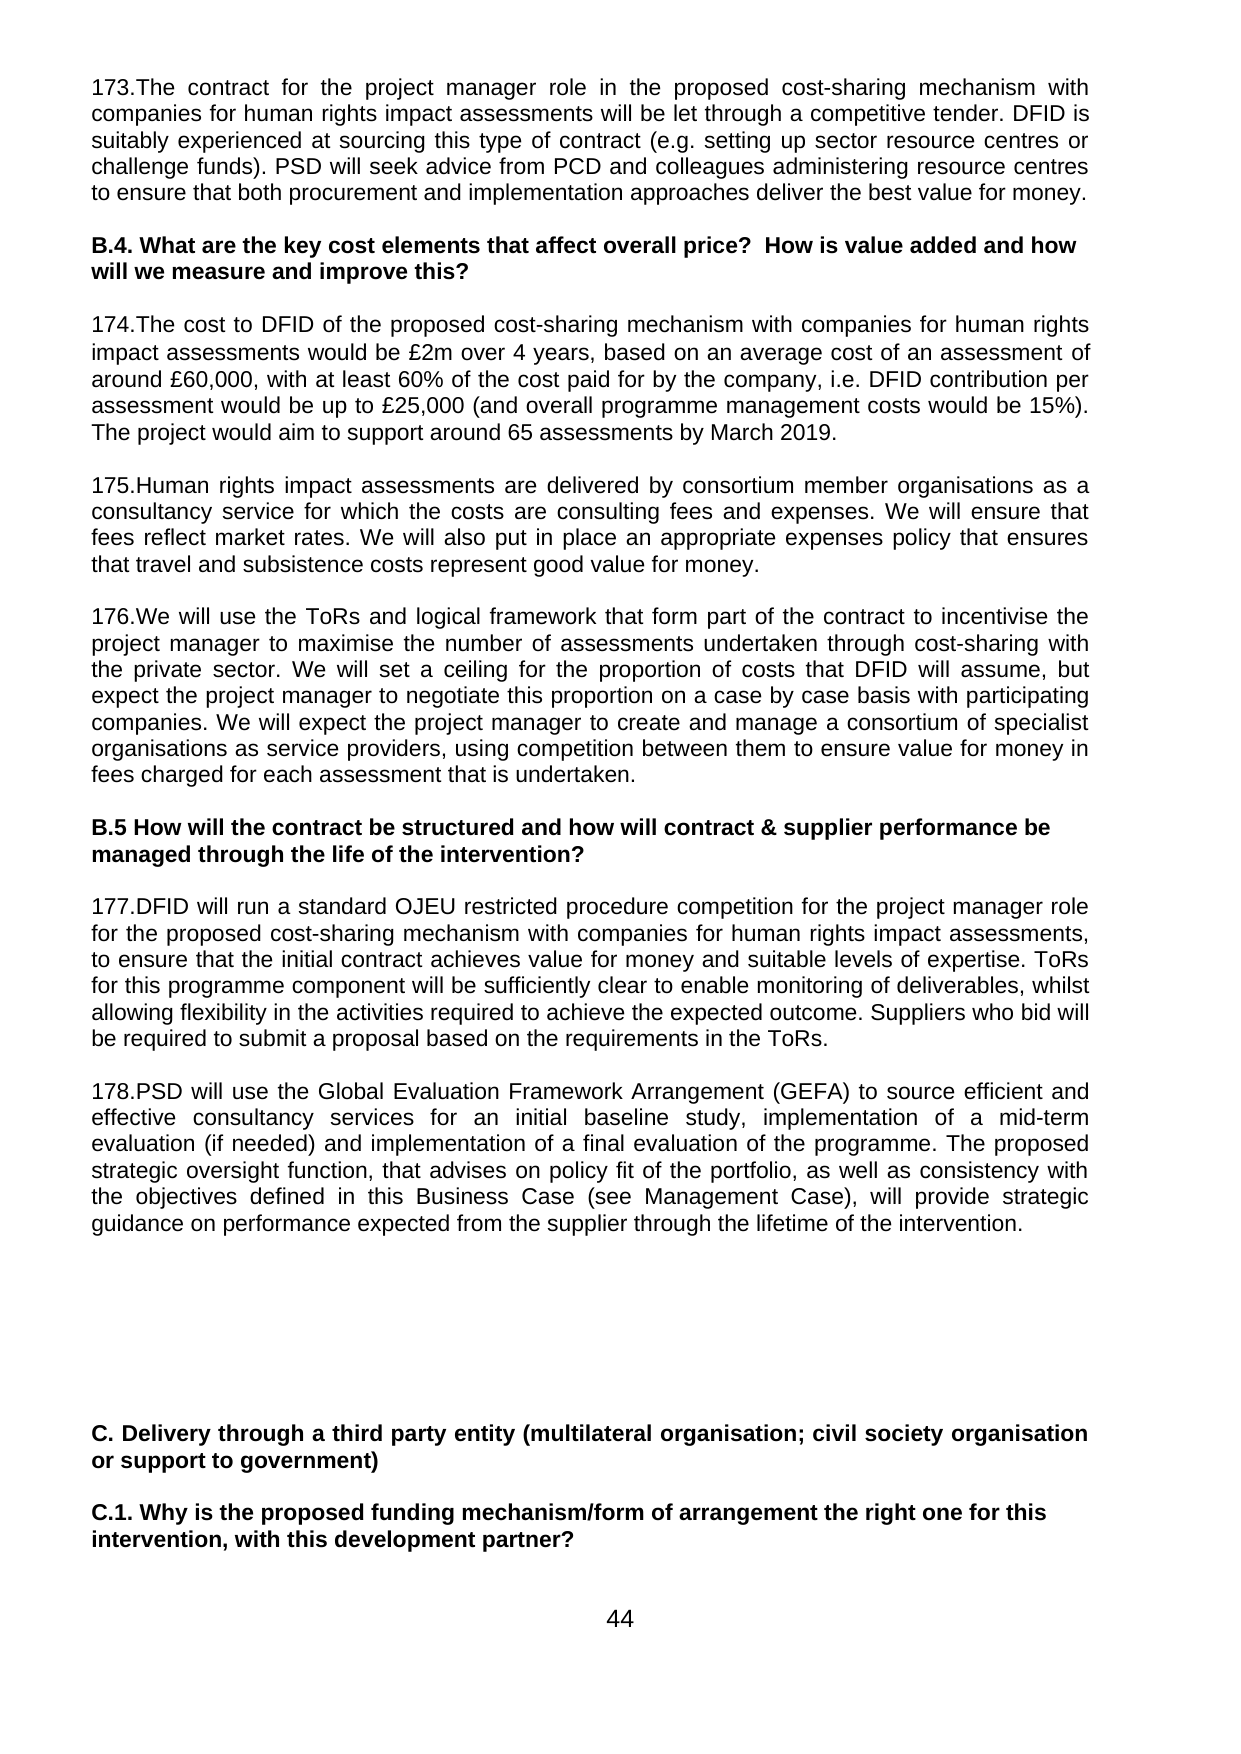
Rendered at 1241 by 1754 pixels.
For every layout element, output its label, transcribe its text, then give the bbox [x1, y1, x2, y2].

list The cost to DFID of the proposed cost-sharing mechanism with companies for human rights impact assessments would be £2m over 4 years, based on an average cost of an assessment of around £60,000, with at least 60% of the cost paid for by the company, i.e. DFID contribution per assessment would be up to £25,000 (and overall programme management costs would be 15%). The project would aim to support around 65 assessments by March 2019. [150, 311, 1090, 445]
text C. Delivery through a third party entity (multilateral organisation; civil society organisation or support to government) [91, 1420, 1090, 1473]
list Human rights impact assessments are delivered by consortium member organisations as a consultancy service for which the costs are consulting fees and expenses. We will ensure that fees reflect market rates. We will also put in place an appropriate expenses policy that ensures that travel and subsistence costs represent good value for money. [150, 472, 1090, 577]
list DFID will run a standard OJEU restricted procedure competition for the project manager role for the proposed cost-sharing mechanism with companies for human rights impact assessments, to ensure that the initial contract achieves value for money and suitable levels of expertise. ToRs for this programme component will be sufficiently clear to enable monitoring of deliverables, whilst allowing flexibility in the activities required to achieve the expected outcome. Suppliers who bid will be required to submit a proposal based on the requirements in the ToRs. [150, 893, 1090, 1051]
list We will use the ToRs and logical framework that form part of the contract to incentivise the project manager to maximise the number of assessments undertaken through cost-sharing with the private sector. We will set a ceiling for the proportion of costs that DFID will assume, but expect the project manager to negotiate this proportion on a case by case basis with participating companies. We will expect the project manager to create and manage a consortium of specialist organisations as service providers, using competition between them to ensure value for money in fees charged for each assessment that is undertaken. [150, 603, 1090, 788]
text B.4. What are the key cost elements that affect overall price? How is value added and how will we measure and improve this? [91, 232, 1090, 285]
list The contract for the project manager role in the proposed cost-sharing mechanism with companies for human rights impact assessments will be let through a competitive tender. DFID is suitably experienced at sourcing this type of contract (e.g. setting up sector resource centres or challenge funds). PSD will seek advice from PCD and colleagues administering resource centres to ensure that both procurement and implementation approaches deliver the best value for money. [150, 74, 1090, 206]
list PSD will use the Global Evaluation Framework Arrangement (GEFA) to source efficient and effective consultancy services for an initial baseline study, implementation of a mid-term evaluation (if needed) and implementation of a final evaluation of the programme. The proposed strategic oversight function, that advises on policy fit of the portfolio, as well as consistency with the objectives defined in this Business Case (see Management Case), will provide strategic guidance on performance expected from the supplier through the lifetime of the intervention. [150, 1078, 1090, 1236]
text C.1. Why is the proposed funding mechanism/form of arrangement the right one for this intervention, with this development partner? [91, 1499, 1090, 1552]
text B.5 How will the contract be structured and how will contract & supplier performance be managed through the life of the intervention? [91, 814, 1090, 867]
